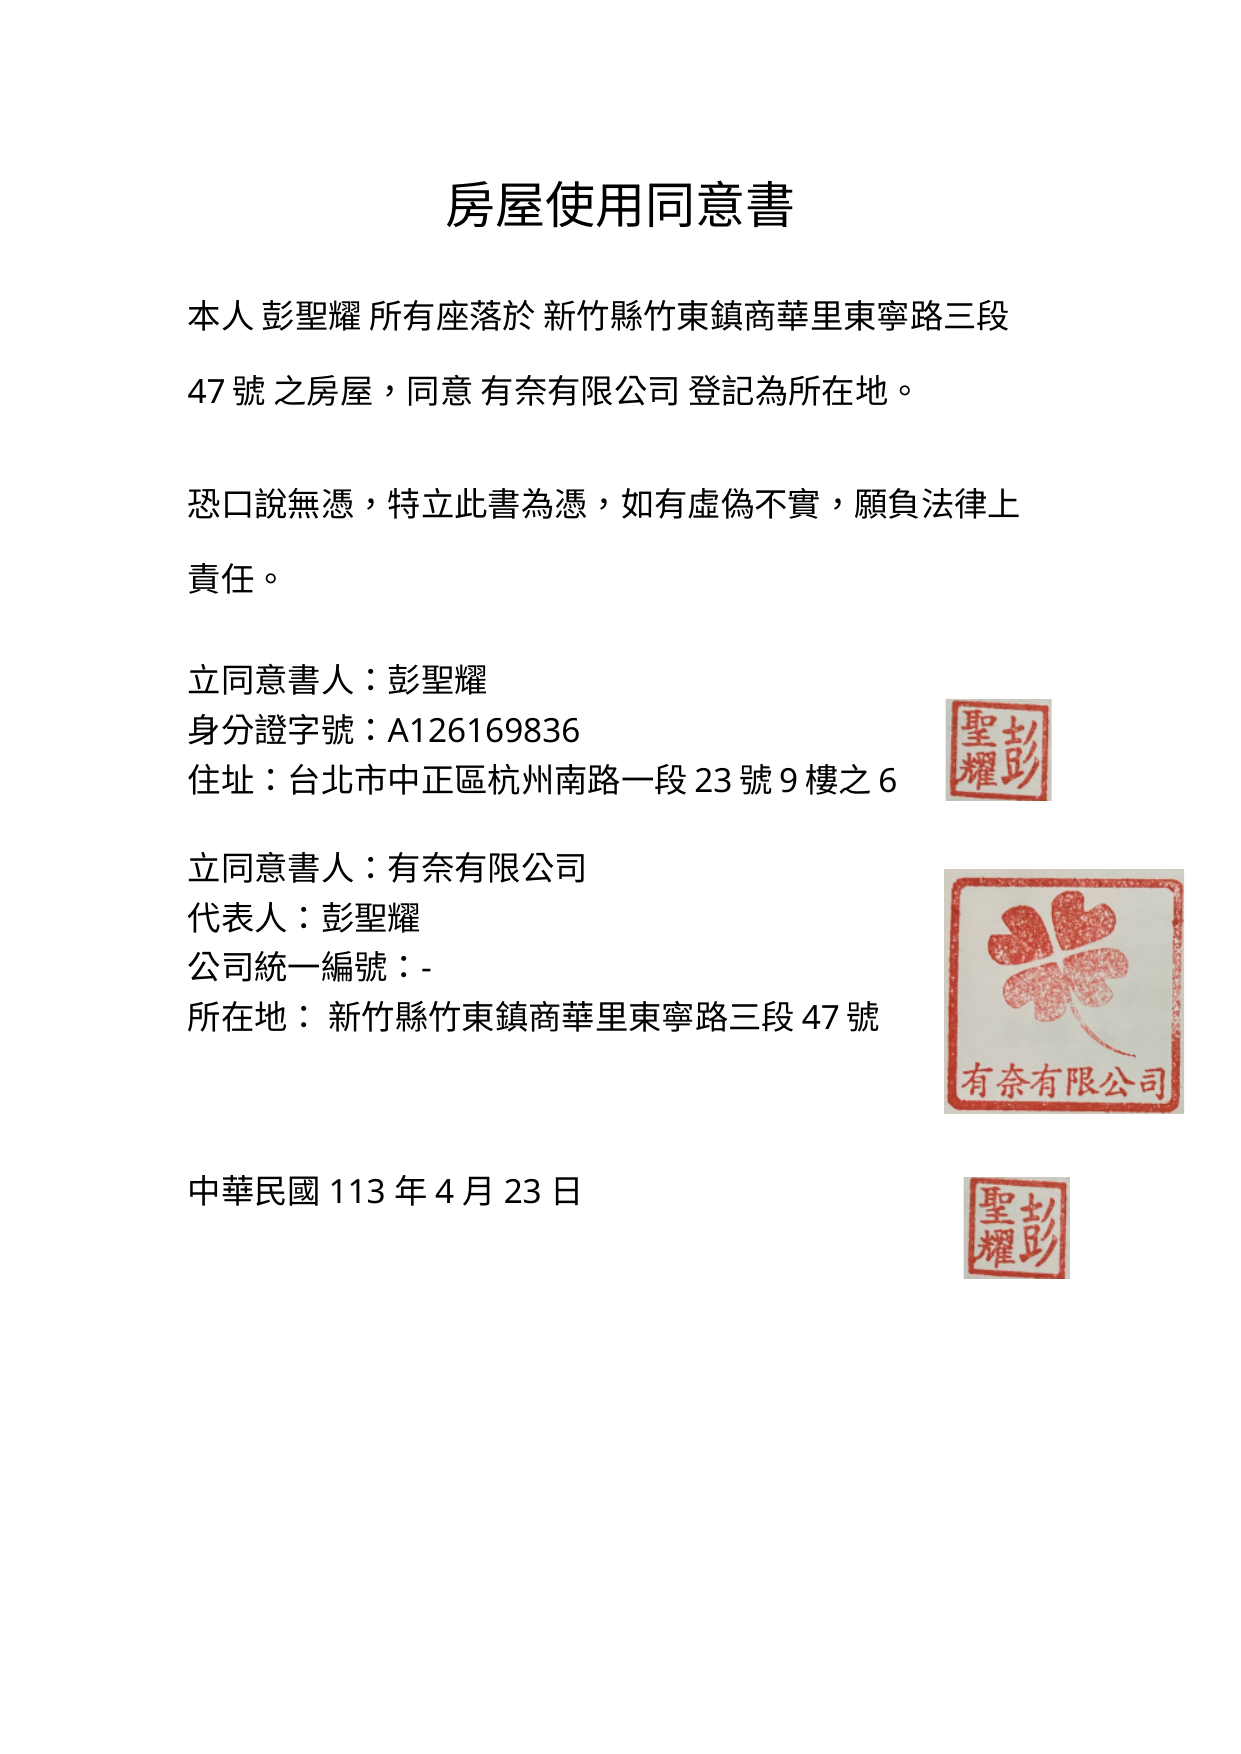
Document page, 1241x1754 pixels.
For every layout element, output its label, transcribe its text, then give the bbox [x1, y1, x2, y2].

text 公司統一編號：- [187, 939, 944, 989]
text 中華民國 113 年 4 月 23 日 [187, 1152, 1053, 1227]
text 代表人：彭聖耀 [187, 889, 944, 939]
picture [945, 699, 1052, 801]
picture [944, 869, 1185, 1114]
text 立同意書人：彭聖耀 [187, 652, 1053, 702]
text 本人 彭聖耀 所有座落於 新竹縣竹東鎮商華里東寧路三段47號 之房屋，同意 有奈有限公司 登記為所在地。 [187, 277, 1053, 427]
text 房屋使用同意書 [187, 164, 1053, 239]
picture [963, 1177, 1070, 1279]
text 恐口說無憑，特立此書為憑，如有虛偽不實，願負法律上責任。 [187, 464, 1053, 614]
text 立同意書人：有奈有限公司 [187, 839, 1053, 889]
text 住址：台北市中正區杭州南路一段23號9樓之6 [187, 752, 1053, 802]
text 所在地： 新竹縣竹東鎮商華里東寧路三段47號 [187, 989, 944, 1039]
text 身分證字號：A126169836 [187, 702, 945, 752]
